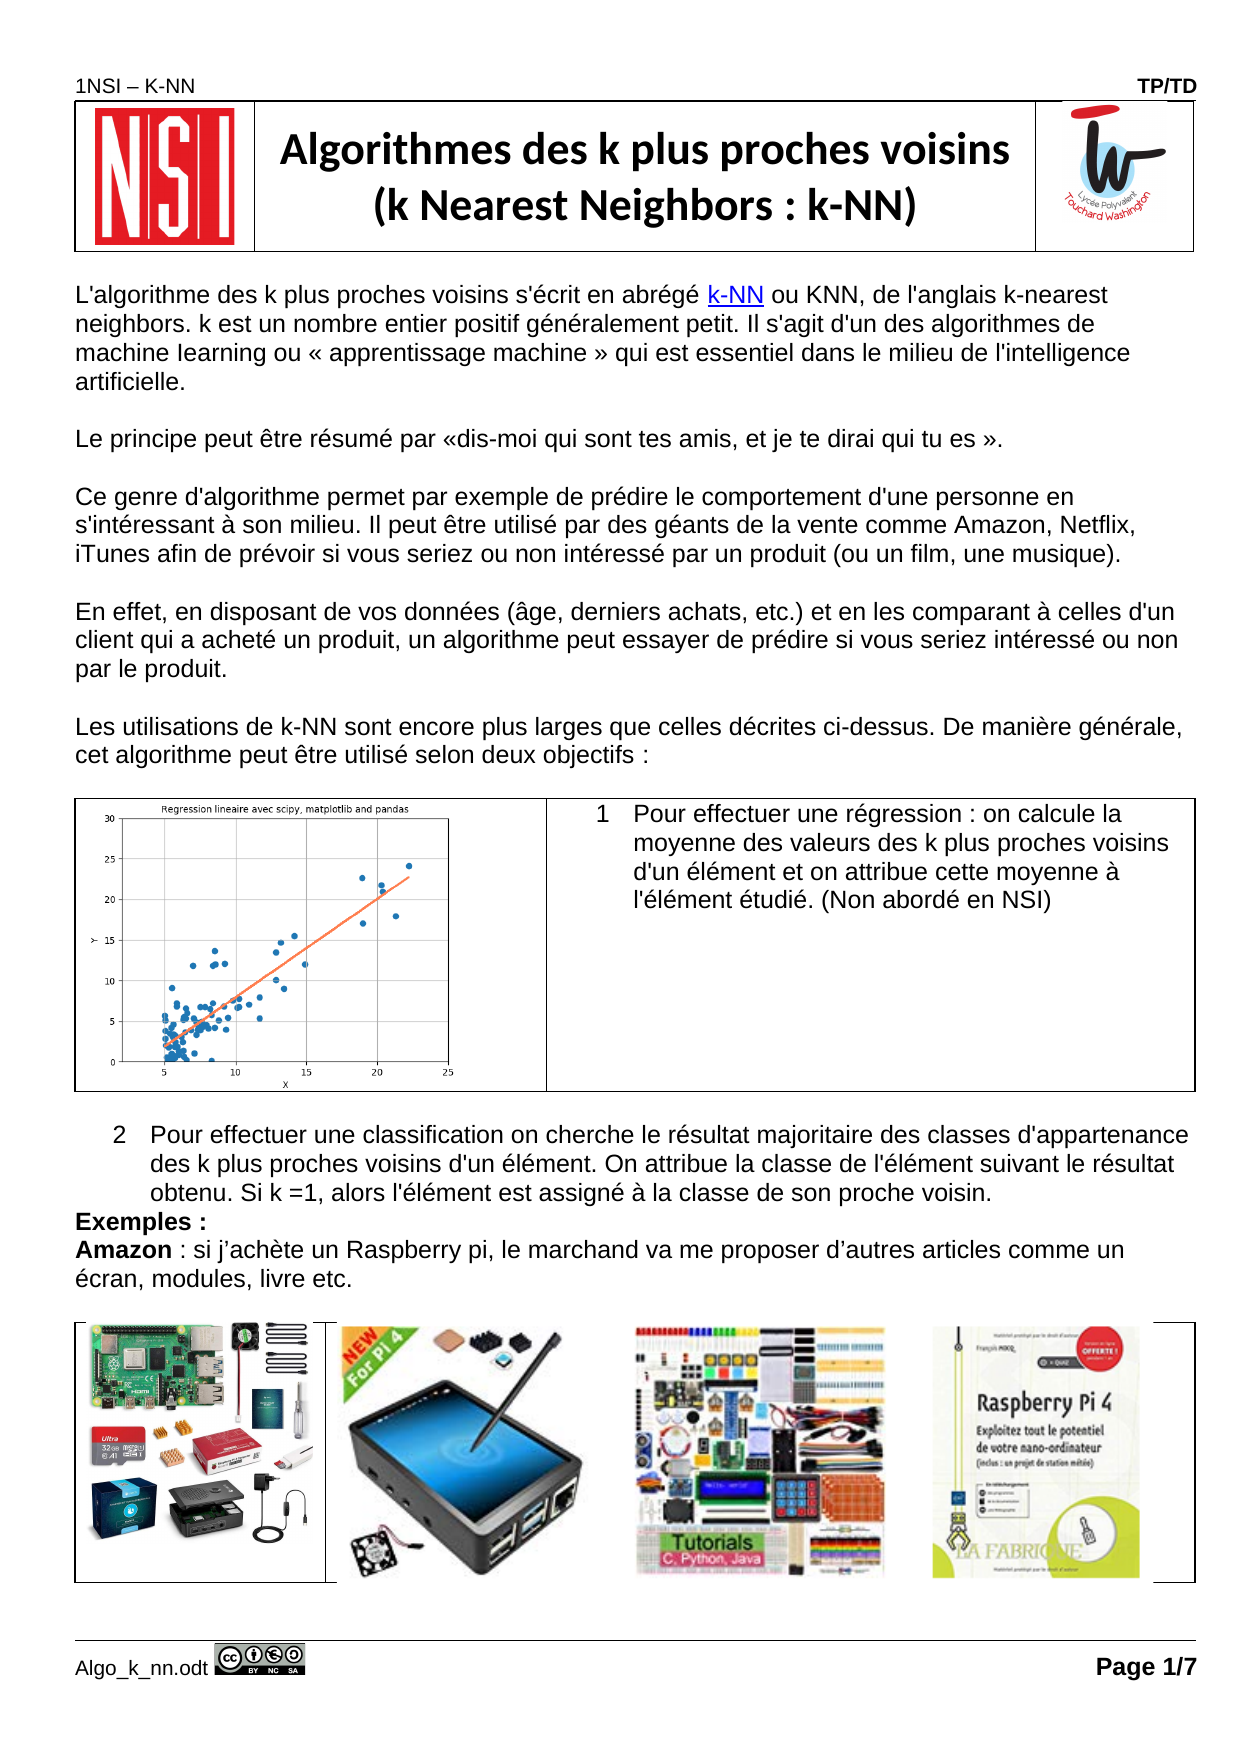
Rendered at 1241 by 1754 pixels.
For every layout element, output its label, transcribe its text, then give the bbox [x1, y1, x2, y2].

table_header [1036, 102, 1193, 251]
table_header [326, 1323, 336, 1582]
picture [86, 1322, 313, 1544]
table_header [1154, 1323, 1194, 1582]
text Les utilisations de k-NN sont encore plus larges que celles décrites ci-dessus. De manière générale, cet algorithme peut être utilisé selon deux objectifs : [75, 712, 1196, 769]
table_header [76, 799, 86, 1091]
text L'algorithme des k plus proches voisins s'écrit en abrégé k-NN ou KNN, de l'anglais k-nearest neighbors. k est un nombre entier positif généralement petit. Il s'agit d'un des algorithmes de machine Iearning ou « apprentissage machine » qui est essentiel dans le milieu de l'intelligence artificielle. [75, 281, 1196, 396]
text En effet, en disposant de vos données (âge, derniers achats, etc.) et en les comparant à celles d'un client qui a acheté un produit, un algorithme peut essayer de prédire si vous seriez intéressé ou non par le produit. [75, 597, 1196, 683]
picture [214, 1643, 306, 1675]
list Pour effectuer une classification on cherche le résultat majoritaire des classes d'appartenance des k plus proches voisins d'un élément. On attribue la classe de l'élément suivant le résultat obtenu. Si k =1, alors l'élément est assigné à la classe de son proche voisin. [112, 1121, 1196, 1207]
table_header Pour effectuer une régression : on calcule la moyenne des valeurs des k plus proches voisins d'un élément et on attribue cette moyenne à l'élément étudié. (Non abordé en NSI) [547, 799, 1194, 1091]
table_header [463, 799, 546, 1091]
text Amazon : si j’achète un Raspberry pi, le marchand va me proposer d’autres articles comme un écran, modules, livre etc. [75, 1236, 1196, 1293]
text Exemples : [75, 1207, 1196, 1236]
text Le principe peut être résumé par «dis-moi qui sont tes amis, et je te dirai qui tu es ». [75, 424, 1196, 453]
table_header [76, 102, 254, 251]
table_header Algorithmes des k plus proches voisins (k Nearest Neighbors : k-NN) [255, 102, 1035, 251]
table_header [76, 1323, 325, 1582]
picture [1062, 101, 1168, 223]
text Ce genre d'algorithme permet par exemple de prédire le comportement d'une personne en s'intéressant à son milieu. Il peut être utilisé par des géants de la vente comme Amazon, Netflix, iTunes afin de prévoir si vous seriez ou non intéressé par un produit (ou un film, une musique). [75, 482, 1196, 568]
